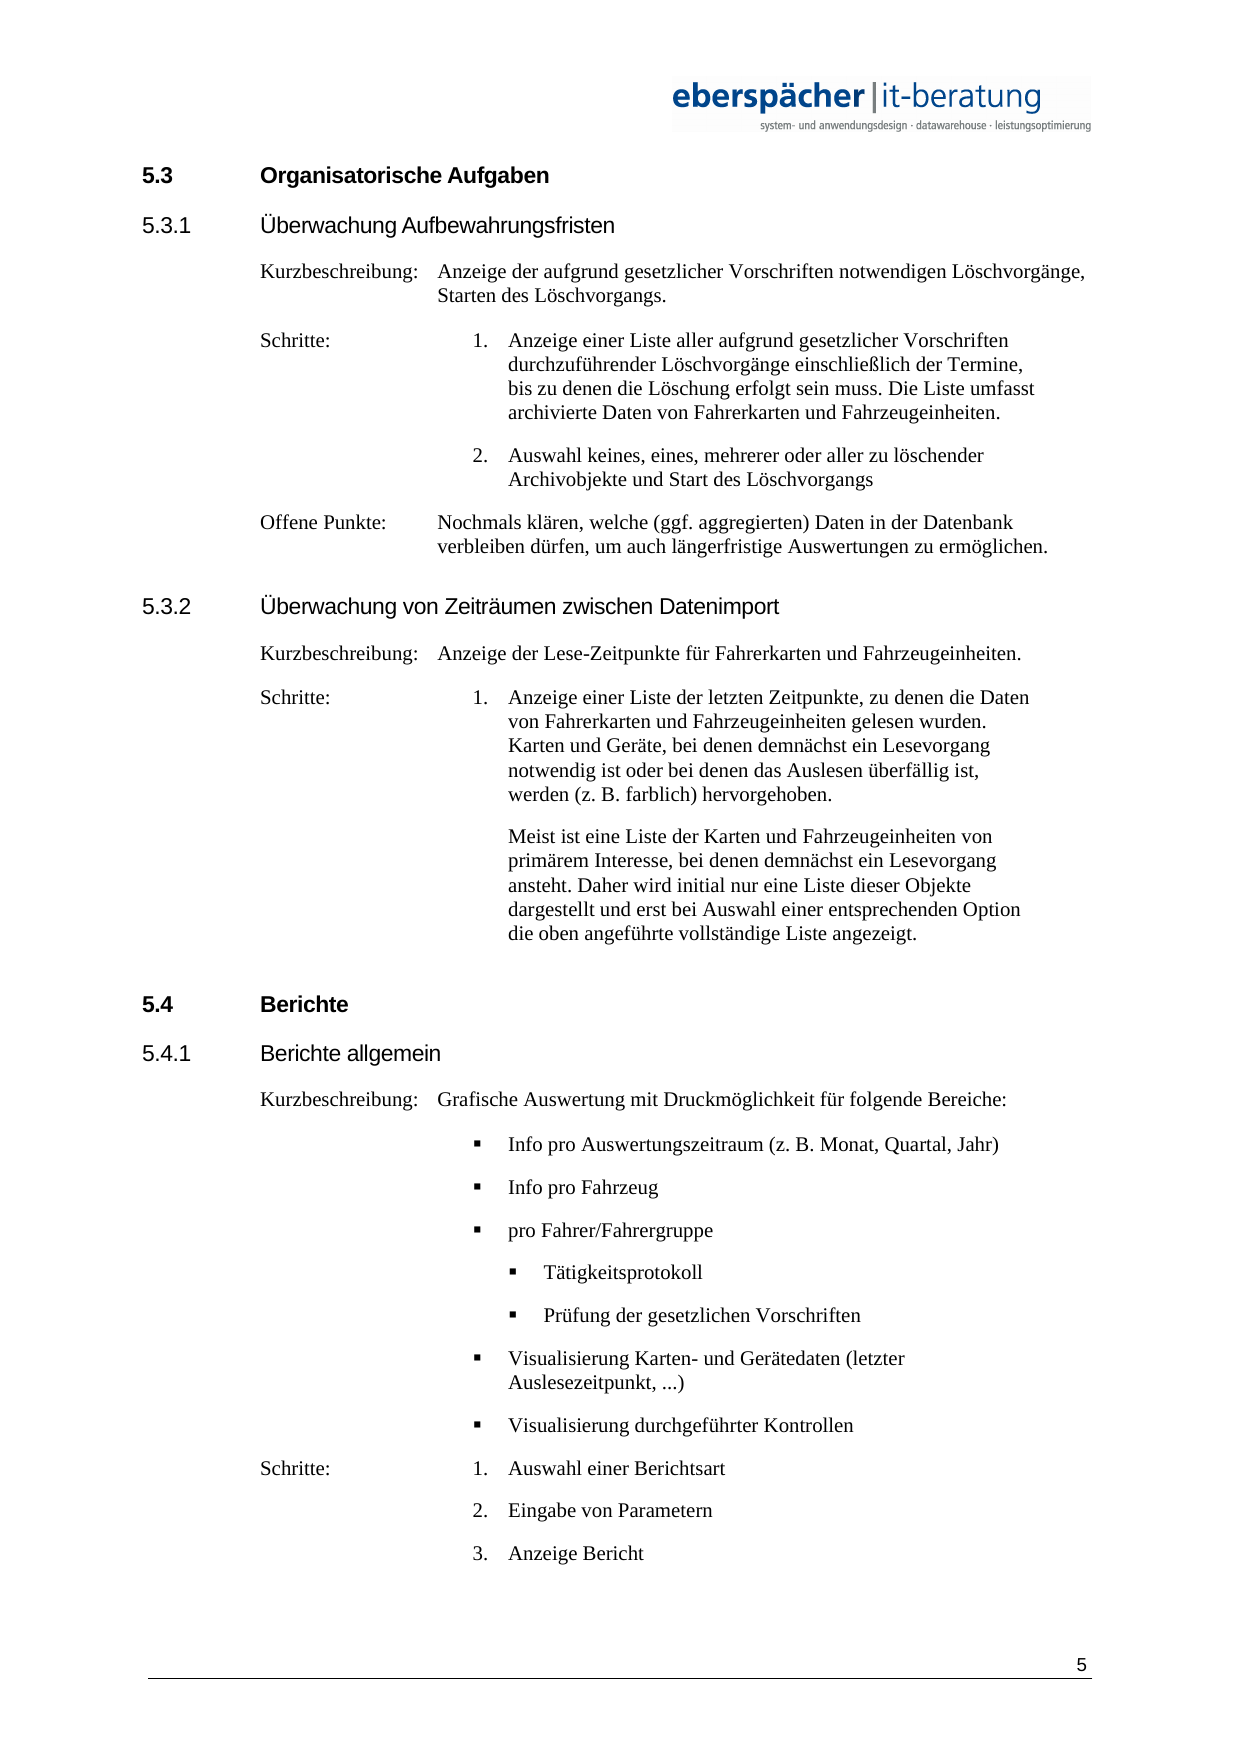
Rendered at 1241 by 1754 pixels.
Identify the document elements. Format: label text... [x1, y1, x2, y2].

table_cell Schritte: [260, 328, 437, 510]
subtitle Überwachung von Zeiträumen zwischen Datenimport [142, 593, 1092, 619]
table_cell Auswahl einer Berichtsart Eingabe von Parametern Anzeige Bericht [437, 1456, 1093, 1584]
table_header Anzeige der aufgrund gesetzlicher Vorschriften notwendigen Löschvorgänge, Starten des Löschvorgangs. [437, 259, 1093, 328]
table_header Anzeige der Lese-Zeitpunkte für Fahrerkarten und Fahrzeugeinheiten. [437, 640, 1093, 685]
table_cell Schritte: [260, 1456, 437, 1584]
table_cell Anzeige einer Liste der letzten Zeitpunkte, zu denen die Daten von Fahrerkarten und Fahrzeugeinheiten gelesen wurden. Karten und Geräte, bei denen demnächst ein Lesevorgang notwendig ist oder bei denen das Auslesen überfällig ist, werden (z. B. farblich) hervorgehoben. Meist ist eine Liste der Karten und Fahrzeugeinheiten von primärem Interesse, bei denen demnächst ein Lesevorgang ansteht. Daher wird initial nur eine Liste dieser Objekte dargestellt und erst bei Auswahl einer entsprechenden Option die oben angeführte vollständige Liste angezeigt. [437, 685, 1093, 963]
table_cell Anzeige einer Liste aller aufgrund gesetzlicher Vorschriften durchzuführender Löschvorgänge einschließlich der Termine, bis zu denen die Löschung erfolgt sein muss. Die Liste umfasst archivierte Daten von Fahrerkarten und Fahrzeugeinheiten. Auswahl keines, eines, mehrerer oder aller zu löschender Archivobjekte und Start des Löschvorgangs [437, 328, 1093, 510]
picture [672, 76, 1091, 132]
subtitle Überwachung Aufbewahrungsfristen [142, 212, 1092, 238]
subtitle Organisatorische Aufgaben [142, 162, 1092, 189]
table_cell Schritte: [260, 685, 437, 963]
table_cell Offene Punkte: [260, 510, 437, 579]
table_cell Nochmals klären, welche (ggf. aggregierten) Daten in der Datenbank verbleiben dürfen, um auch längerfristige Auswertungen zu ermöglichen. [437, 510, 1093, 579]
table_header Kurzbeschreibung: [260, 640, 437, 685]
table_header Kurzbeschreibung: [260, 259, 437, 328]
table_header Kurzbeschreibung: [260, 1087, 437, 1456]
table_header Grafische Auswertung mit Druckmöglichkeit für folgende Bereiche: Info pro Auswertungszeitraum (z. B. Monat, Quartal, Jahr) Info pro Fahrzeug pro Fahrer/Fahrergruppe Tätigkeitsprotokoll Prüfung der gesetzlichen Vorschriften Visualisierung Karten- und Gerätedaten (letzter Auslesezeitpunkt, ...) Visualisierung durchgeführter Kontrollen [437, 1087, 1093, 1456]
subtitle Berichte [142, 991, 1092, 1017]
subtitle Berichte allgemein [142, 1040, 1092, 1066]
